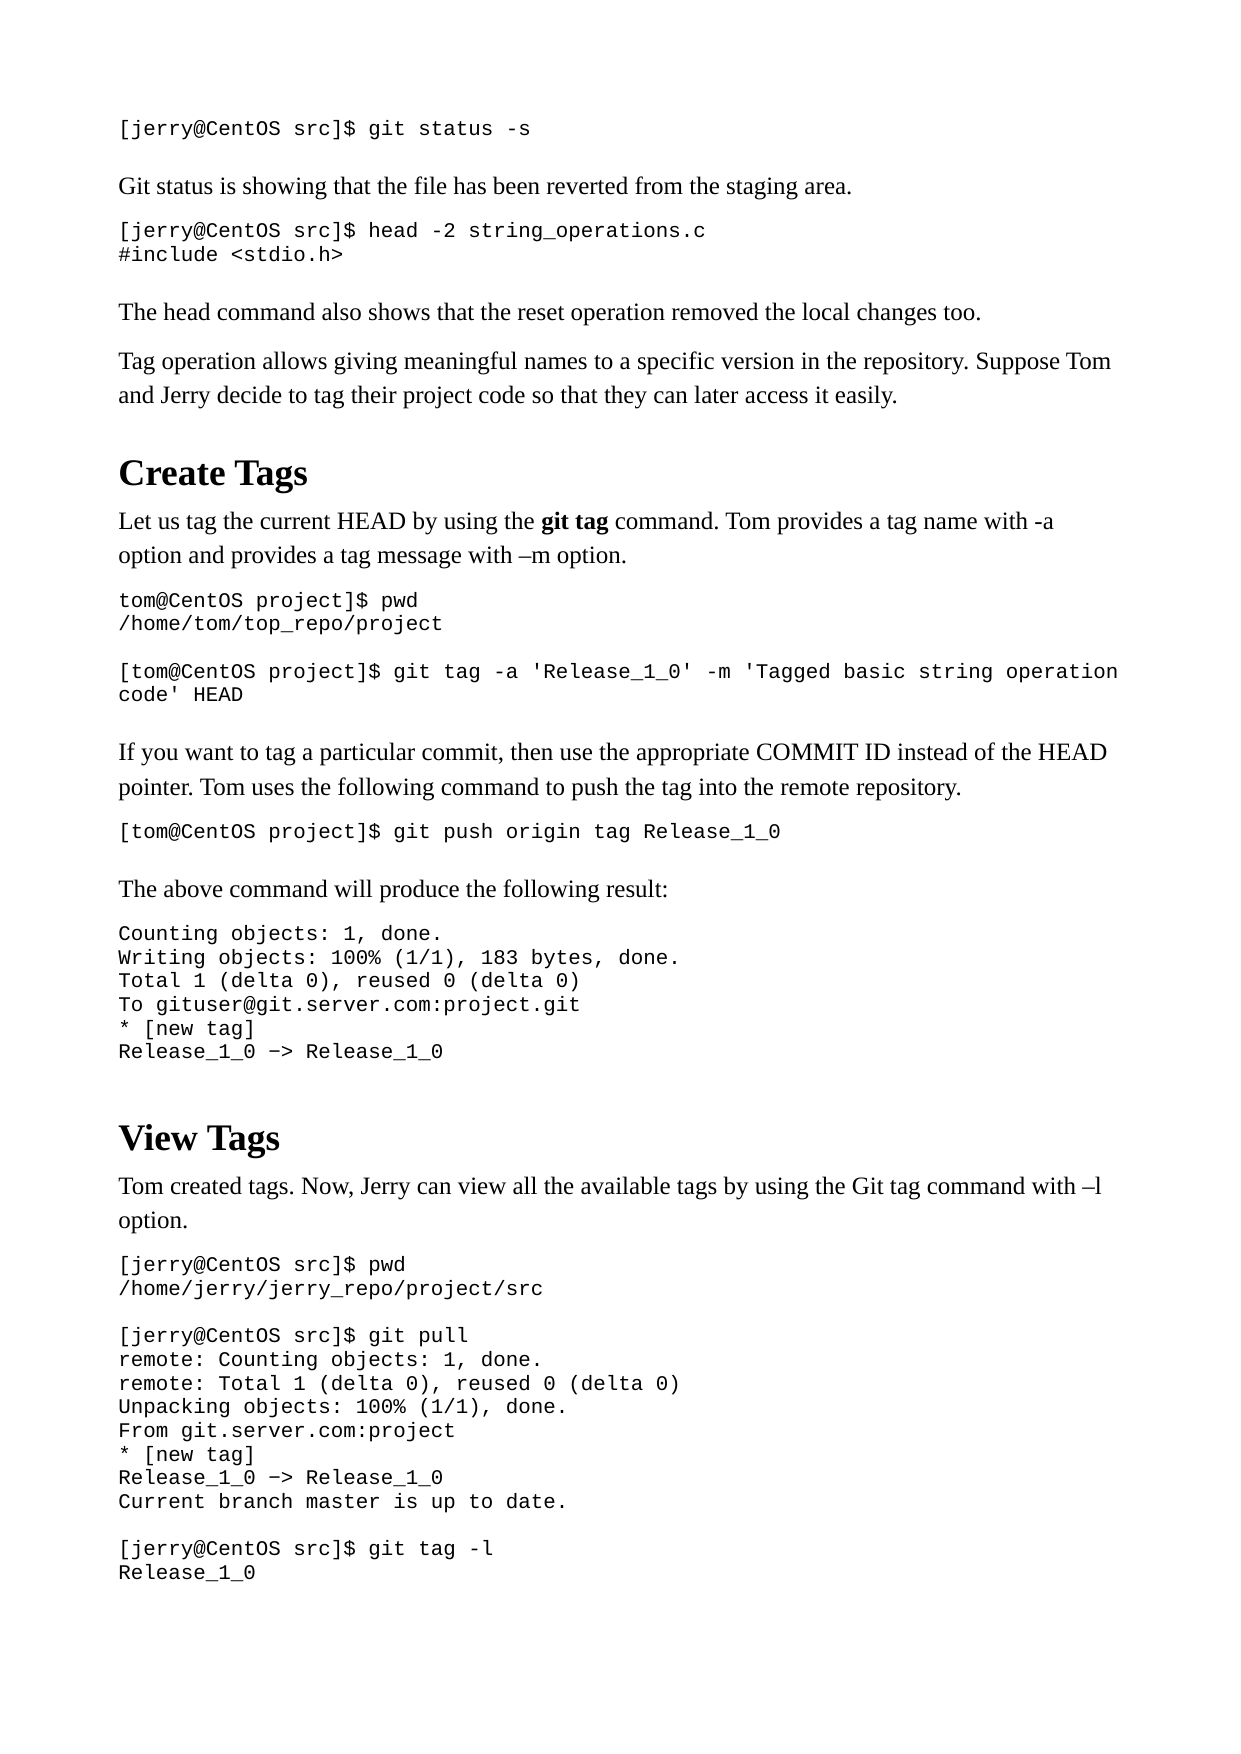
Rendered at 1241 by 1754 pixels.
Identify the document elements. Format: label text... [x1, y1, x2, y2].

text Release_1_0 −> Release_1_0 [118, 1467, 1122, 1491]
text * [new tag] [118, 1444, 1122, 1467]
text Total 1 (delta 0), reused 0 (delta 0) [118, 970, 1122, 994]
text The head command also shows that the reset operation removed the local changes too. [118, 297, 1122, 326]
text Let us tag the current HEAD by using the git tag command. Tom provides a tag name with -a option and provides a tag message with –m option. [118, 506, 1122, 569]
text [jerry@CentOS src]$ git tag -l [118, 1538, 1122, 1562]
text Release_1_0 [118, 1562, 1122, 1586]
text To gituser@git.server.com:project.git [118, 994, 1122, 1018]
text Git status is showing that the file has been reverted from the staging area. [118, 171, 1122, 200]
text Release_1_0 −> Release_1_0 [118, 1041, 1122, 1065]
text #include <stdio.h> [118, 244, 1122, 268]
subtitle Create Tags [118, 451, 1122, 494]
text From git.server.com:project [118, 1420, 1122, 1444]
text [jerry@CentOS src]$ git pull [118, 1325, 1122, 1349]
text Tom created tags. Now, Jerry can view all the available tags by using the Git tag command with –l option. [118, 1171, 1122, 1234]
text The above command will produce the following result: [118, 874, 1122, 903]
text If you want to tag a particular commit, then use the appropriate COMMIT ID instead of the HEAD pointer. Tom uses the following command to push the tag into the remote repository. [118, 737, 1122, 801]
subtitle View Tags [118, 1115, 1122, 1158]
text [tom@CentOS project]$ git tag -a 'Release_1_0' -m 'Tagged basic string operation code' HEAD [118, 661, 1122, 708]
text * [new tag] [118, 1018, 1122, 1041]
text Tag operation allows giving meaningful names to a specific version in the repository. Suppose Tom and Jerry decide to tag their project code so that they can later access it easily. [118, 346, 1122, 409]
text Writing objects: 100% (1/1), 183 bytes, done. [118, 947, 1122, 970]
text remote: Counting objects: 1, done. [118, 1349, 1122, 1373]
text [jerry@CentOS src]$ git status -s [118, 118, 1122, 142]
text remote: Total 1 (delta 0), reused 0 (delta 0) [118, 1373, 1122, 1396]
text tom@CentOS project]$ pwd [118, 590, 1122, 613]
text /home/jerry/jerry_repo/project/src [118, 1278, 1122, 1302]
text Unpacking objects: 100% (1/1), done. [118, 1396, 1122, 1420]
text Counting objects: 1, done. [118, 923, 1122, 947]
text Current branch master is up to date. [118, 1491, 1122, 1514]
text [jerry@CentOS src]$ head -2 string_operations.c [118, 220, 1122, 244]
text /home/tom/top_repo/project [118, 613, 1122, 637]
text [jerry@CentOS src]$ pwd [118, 1254, 1122, 1278]
text [tom@CentOS project]$ git push origin tag Release_1_0 [118, 821, 1122, 844]
